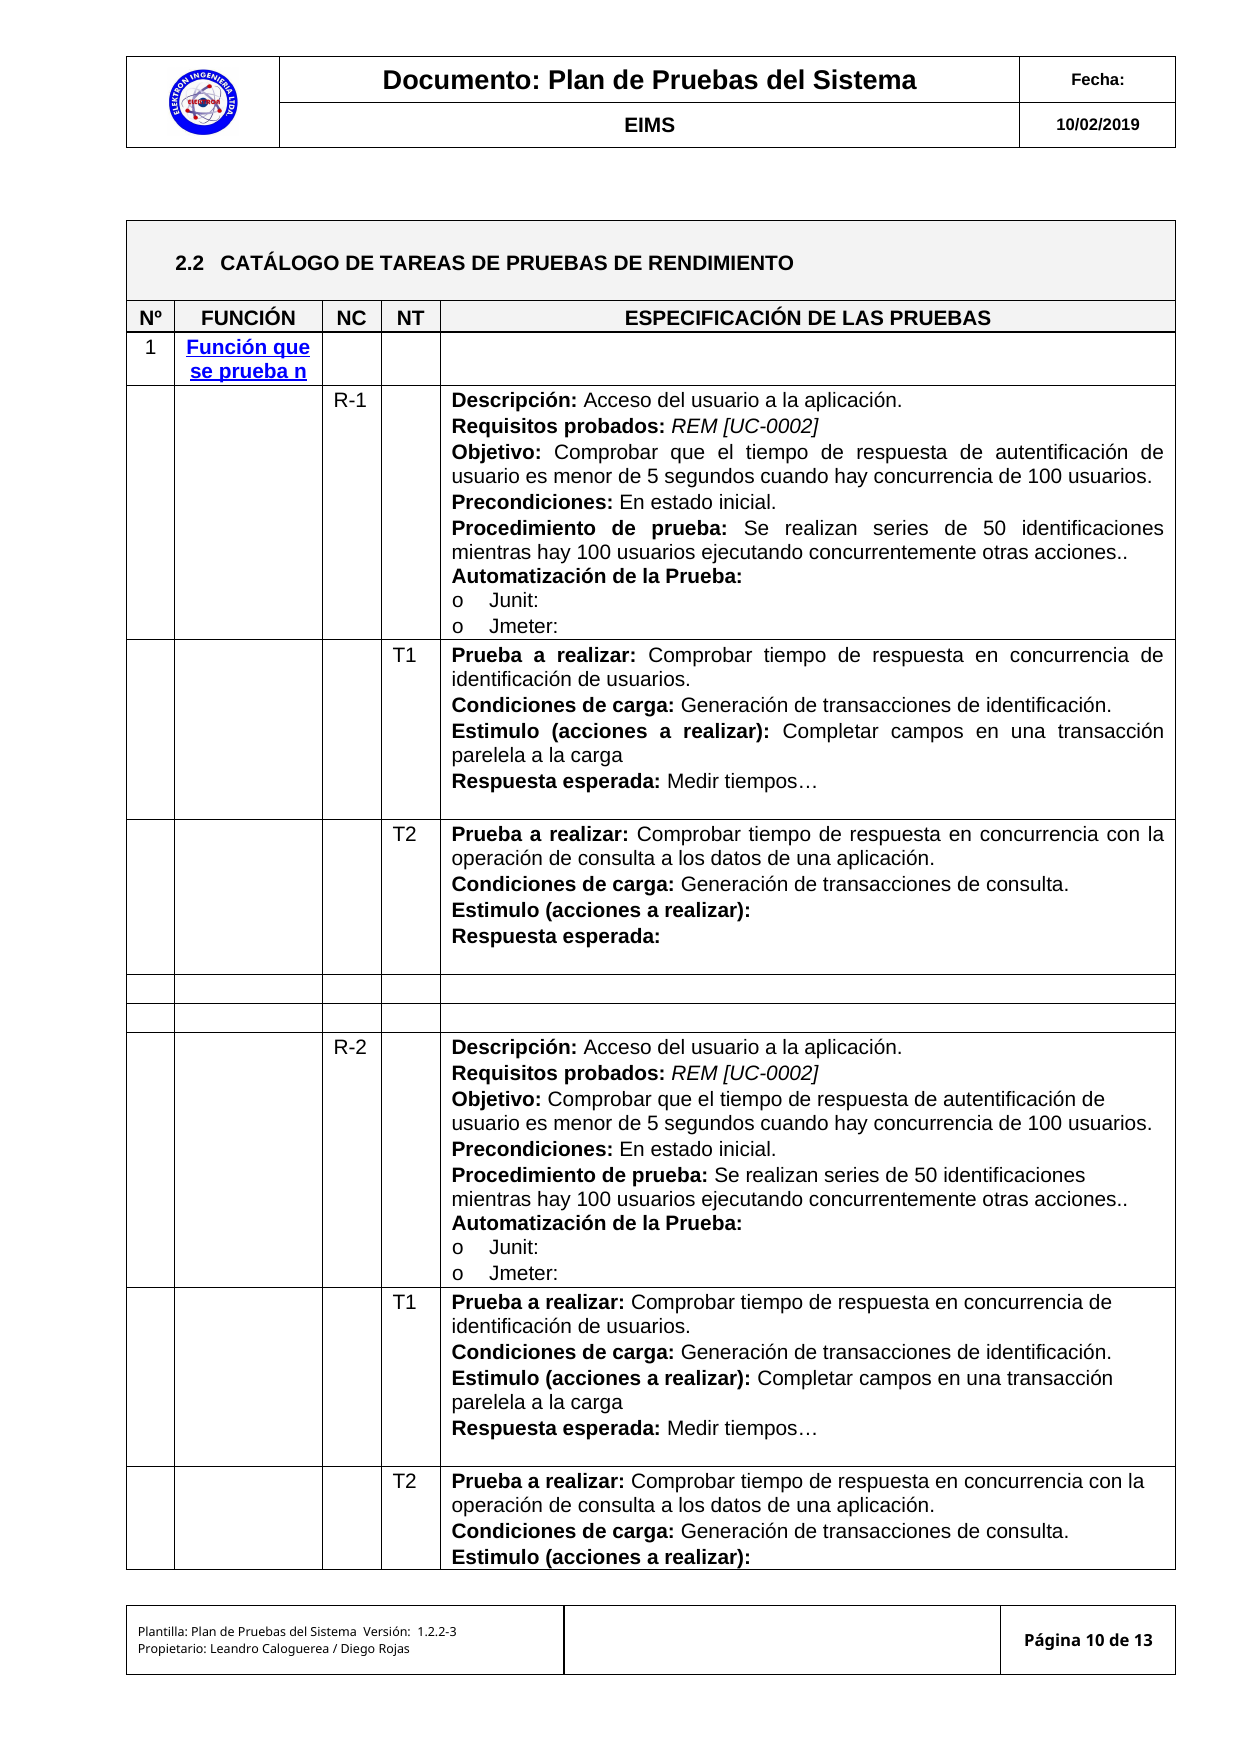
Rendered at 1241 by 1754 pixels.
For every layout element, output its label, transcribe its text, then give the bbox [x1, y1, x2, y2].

table_cell T1 [382, 640, 440, 818]
table_cell Prueba a realizar: Comprobar tiempo de respuesta en concurrencia de identificación de usuarios. Condiciones de carga: Generación de transacciones de identificación. Estimulo (acciones a realizar): Completar campos en una transacción parelela a la carga Respuesta esperada: Medir tiempos… [441, 1288, 1175, 1466]
table_cell NC [323, 301, 381, 331]
table_cell [127, 1288, 174, 1466]
table_cell [441, 975, 1175, 1003]
table_cell [441, 333, 1175, 384]
table_cell [175, 1467, 322, 1569]
table_cell NT [382, 301, 440, 331]
table_cell [441, 1004, 1175, 1032]
table_cell [175, 1004, 322, 1032]
table_cell ESPECIFICACIÓN DE LAS PRUEBAS [441, 301, 1175, 331]
table_cell [127, 386, 174, 639]
table_cell T1 [382, 1288, 440, 1466]
table_cell Prueba a realizar: Comprobar tiempo de respuesta en concurrencia de identificación de usuarios. Condiciones de carga: Generación de transacciones de identificación. Estimulo (acciones a realizar): Completar campos en una transacción parelela a la carga Respuesta esperada: Medir tiempos… [441, 640, 1175, 818]
table_cell [127, 820, 174, 974]
table_cell FUNCIÓN [175, 301, 322, 331]
table_cell Descripción: Acceso del usuario a la aplicación. Requisitos probados: REM [UC-0002] Objetivo: Comprobar que el tiempo de respuesta de autentificación de usuario es menor de 5 segundos cuando hay concurrencia de 100 usuarios. Precondiciones: En estado inicial. Procedimiento de prueba: Se realizan series de 50 identificaciones mientras hay 100 usuarios ejecutando concurrentemente otras acciones.. Automatización de la Prueba: Junit: Jmeter: [441, 386, 1175, 639]
table_cell R-1 [323, 386, 381, 639]
picture [167, 67, 239, 136]
table_cell [323, 975, 381, 1003]
table_cell Descripción: Acceso del usuario a la aplicación. Requisitos probados: REM [UC-0002] Objetivo: Comprobar que el tiempo de respuesta de autentificación de usuario es menor de 5 segundos cuando hay concurrencia de 100 usuarios. Precondiciones: En estado inicial. Procedimiento de prueba: Se realizan series de 50 identificaciones mientras hay 100 usuarios ejecutando concurrentemente otras acciones.. Automatización de la Prueba: Junit: Jmeter: [441, 1033, 1175, 1287]
table_cell [127, 975, 174, 1003]
table_cell [175, 640, 322, 818]
table_cell [382, 333, 440, 384]
table_cell R-2 [323, 1033, 381, 1287]
table_cell [127, 1467, 174, 1569]
table_cell Prueba a realizar: Comprobar tiempo de respuesta en concurrencia con la operación de consulta a los datos de una aplicación. Condiciones de carga: Generación de transacciones de consulta. Estimulo (acciones a realizar): Respuesta esperada: [441, 820, 1175, 974]
table_cell [323, 640, 381, 818]
table_cell [382, 386, 440, 639]
table_cell Nº [127, 301, 174, 331]
table_cell [323, 820, 381, 974]
table_cell [175, 386, 322, 639]
table_cell [323, 333, 381, 384]
table_cell [127, 640, 174, 818]
table_cell [323, 1467, 381, 1569]
table_cell T2 [382, 820, 440, 974]
table_cell [382, 1033, 440, 1287]
table_cell [127, 1004, 174, 1032]
table_cell [175, 975, 322, 1003]
table_cell Función que se prueba n [175, 333, 322, 384]
table_cell Prueba a realizar: Comprobar tiempo de respuesta en concurrencia con la operación de consulta a los datos de una aplicación. Condiciones de carga: Generación de transacciones de consulta. Estimulo (acciones a realizar): [441, 1467, 1175, 1569]
table_cell 1 [127, 333, 174, 384]
table_cell [175, 1033, 322, 1287]
table_cell [382, 1004, 440, 1032]
table_cell [323, 1288, 381, 1466]
table_header CATÁLOGO DE TAREAS DE PRUEBAS DE RENDIMIENTO [127, 221, 1175, 300]
table_cell [175, 820, 322, 974]
table_cell T2 [382, 1467, 440, 1569]
table_cell [175, 1288, 322, 1466]
table_cell [382, 975, 440, 1003]
table_cell [127, 1033, 174, 1287]
table_cell [323, 1004, 381, 1032]
